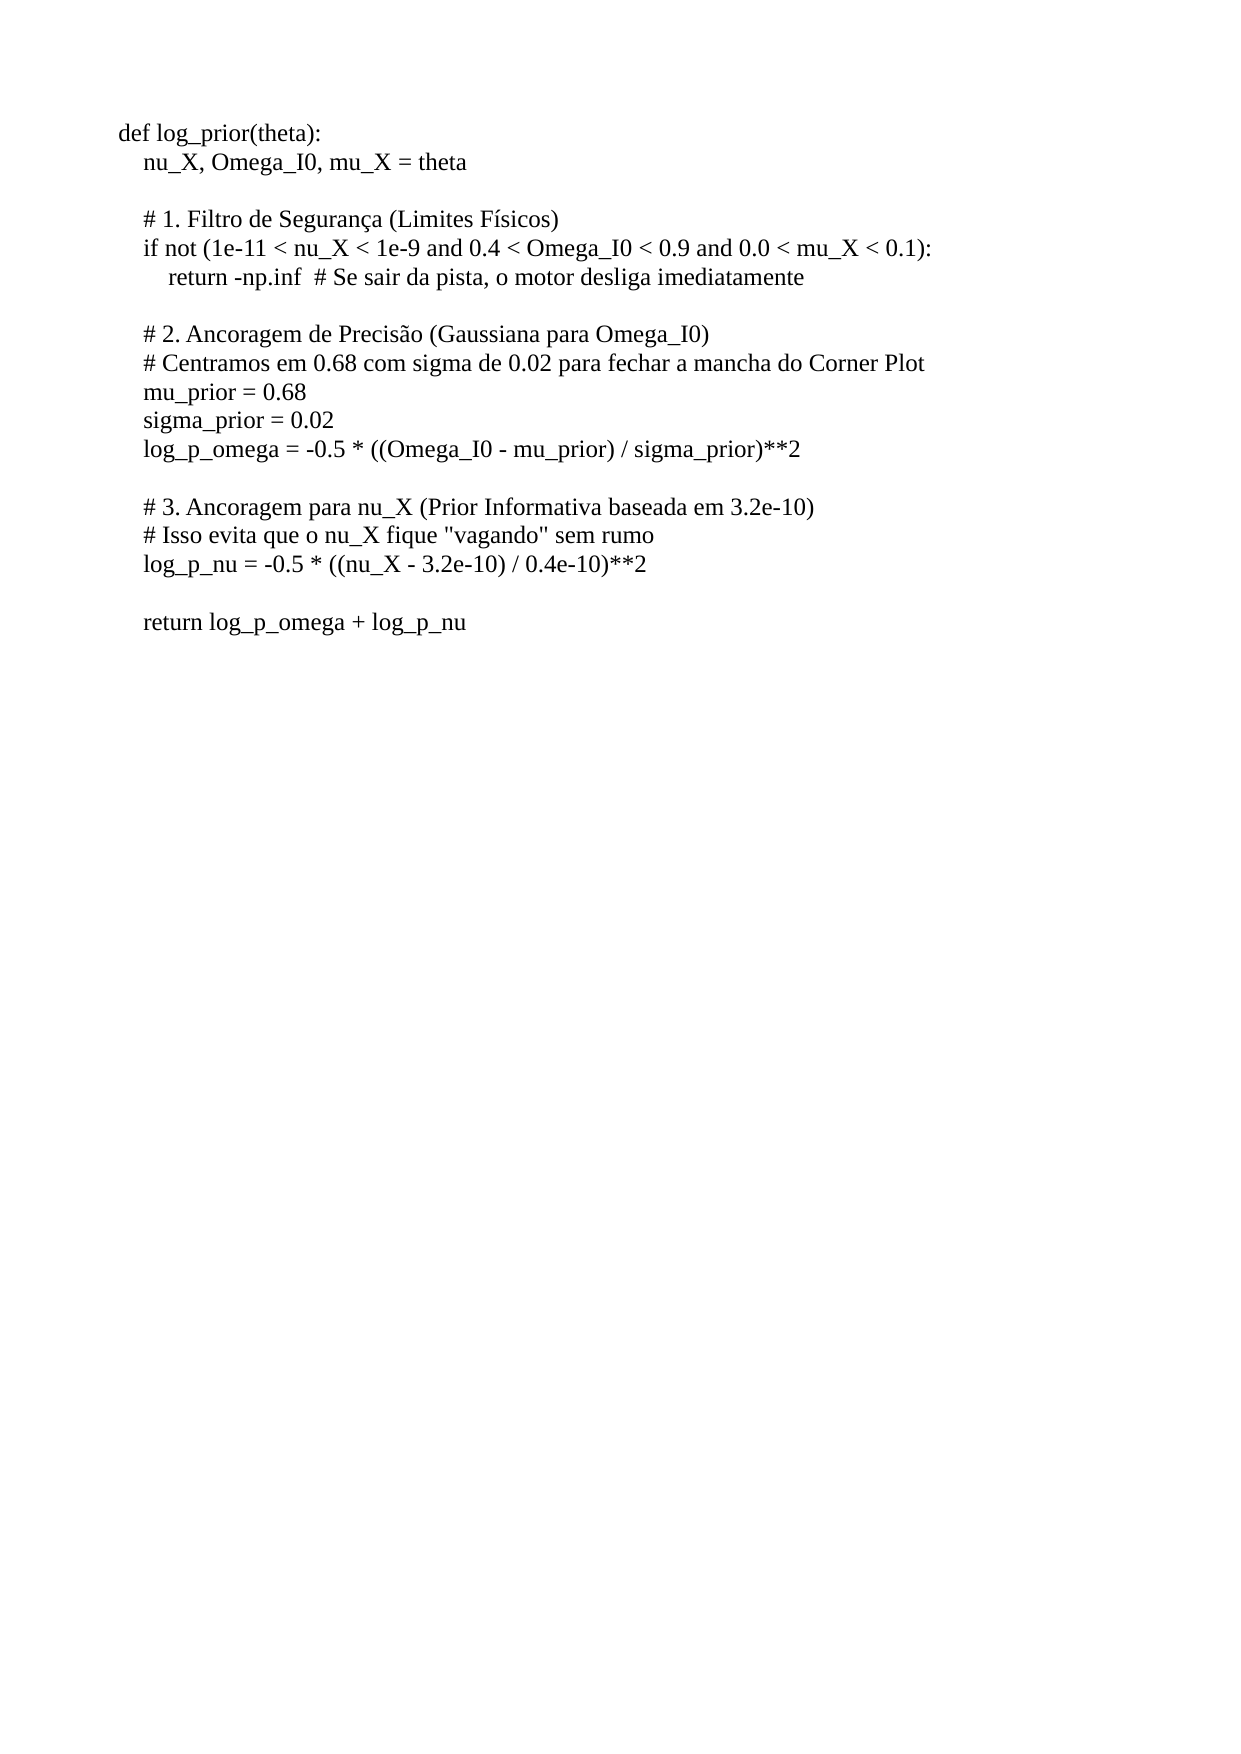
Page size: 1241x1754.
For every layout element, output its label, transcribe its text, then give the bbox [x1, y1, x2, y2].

text sigma_prior = 0.02 [118, 406, 1122, 434]
text return -np.inf # Se sair da pista, o motor desliga imediatamente [118, 262, 1122, 291]
text # Centramos em 0.68 com sigma de 0.02 para fechar a mancha do Corner Plot [118, 348, 1122, 377]
text nu_X, Omega_I0, mu_X = theta [118, 147, 1122, 176]
text # Isso evita que o nu_X fique "vagando" sem rumo [118, 521, 1122, 549]
text # 1. Filtro de Segurança (Limites Físicos) [118, 204, 1122, 233]
text if not (1e-11 < nu_X < 1e-9 and 0.4 < Omega_I0 < 0.9 and 0.0 < mu_X < 0.1): [118, 233, 1122, 262]
text return log_p_omega + log_p_nu [118, 607, 1122, 636]
text log_p_nu = -0.5 * ((nu_X - 3.2e-10) / 0.4e-10)**2 [118, 549, 1122, 578]
text mu_prior = 0.68 [118, 377, 1122, 406]
text # 3. Ancoragem para nu_X (Prior Informativa baseada em 3.2e-10) [118, 492, 1122, 521]
text # 2. Ancoragem de Precisão (Gaussiana para Omega_I0) [118, 319, 1122, 348]
text log_p_omega = -0.5 * ((Omega_I0 - mu_prior) / sigma_prior)**2 [118, 434, 1122, 463]
text def log_prior(theta): [118, 118, 1122, 147]
